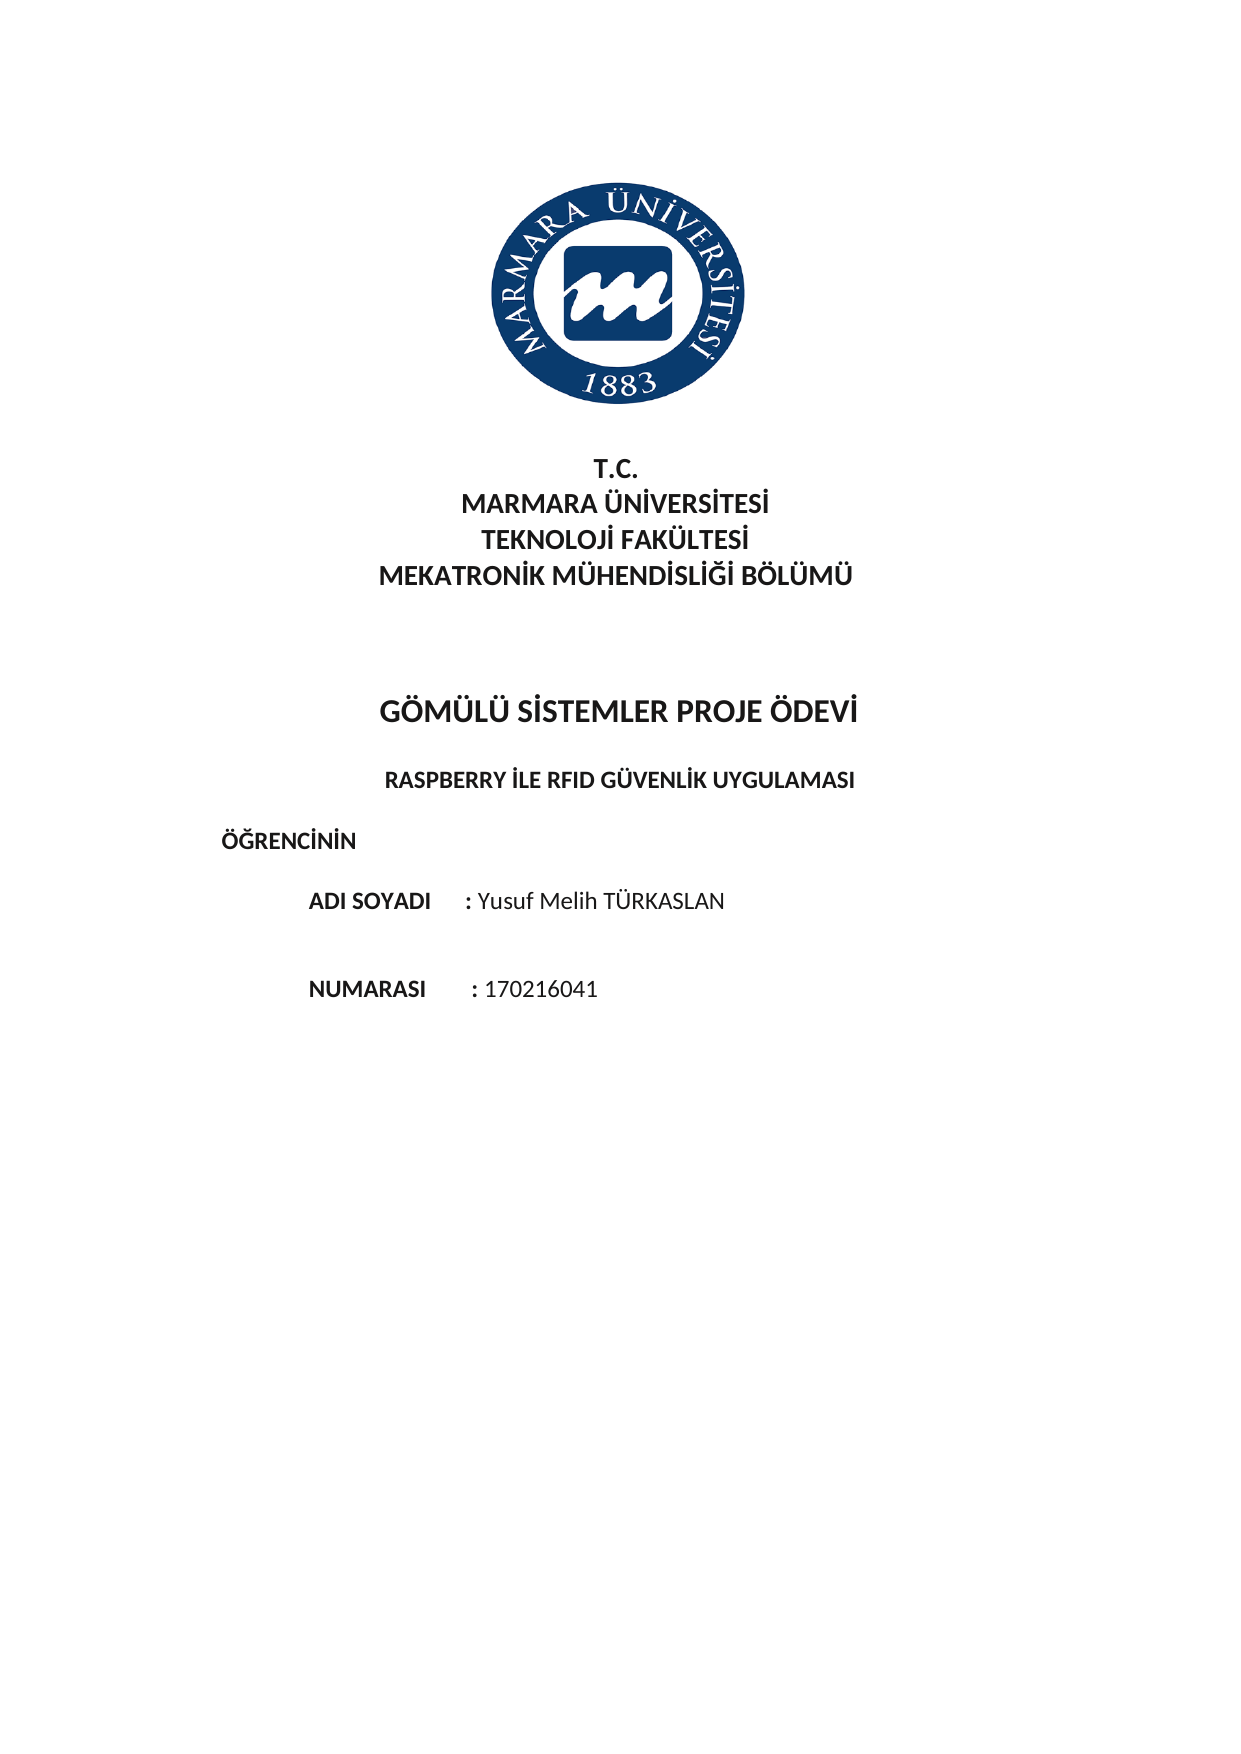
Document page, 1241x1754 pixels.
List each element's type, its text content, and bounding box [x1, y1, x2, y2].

text NUMARASI : 170216041 [309, 973, 1093, 1003]
text RASPBERRY İLE RFID GÜVENLİK UYGULAMASI [148, 764, 1093, 795]
text MARMARA ÜNİVERSİTESİ [148, 486, 1090, 521]
subtitle GÖMÜLÜ SİSTEMLER PROJE ÖDEVİ [148, 690, 1090, 731]
text MEKATRONİK MÜHENDİSLİĞİ BÖLÜMÜ [148, 557, 1090, 592]
text ADI SOYADI : Yusuf Melih TÜRKASLAN [309, 886, 1093, 916]
text ÖĞRENCİNİN [221, 825, 457, 856]
text T.C. [148, 450, 1091, 486]
text TEKNOLOJİ FAKÜLTESİ [148, 521, 1089, 557]
